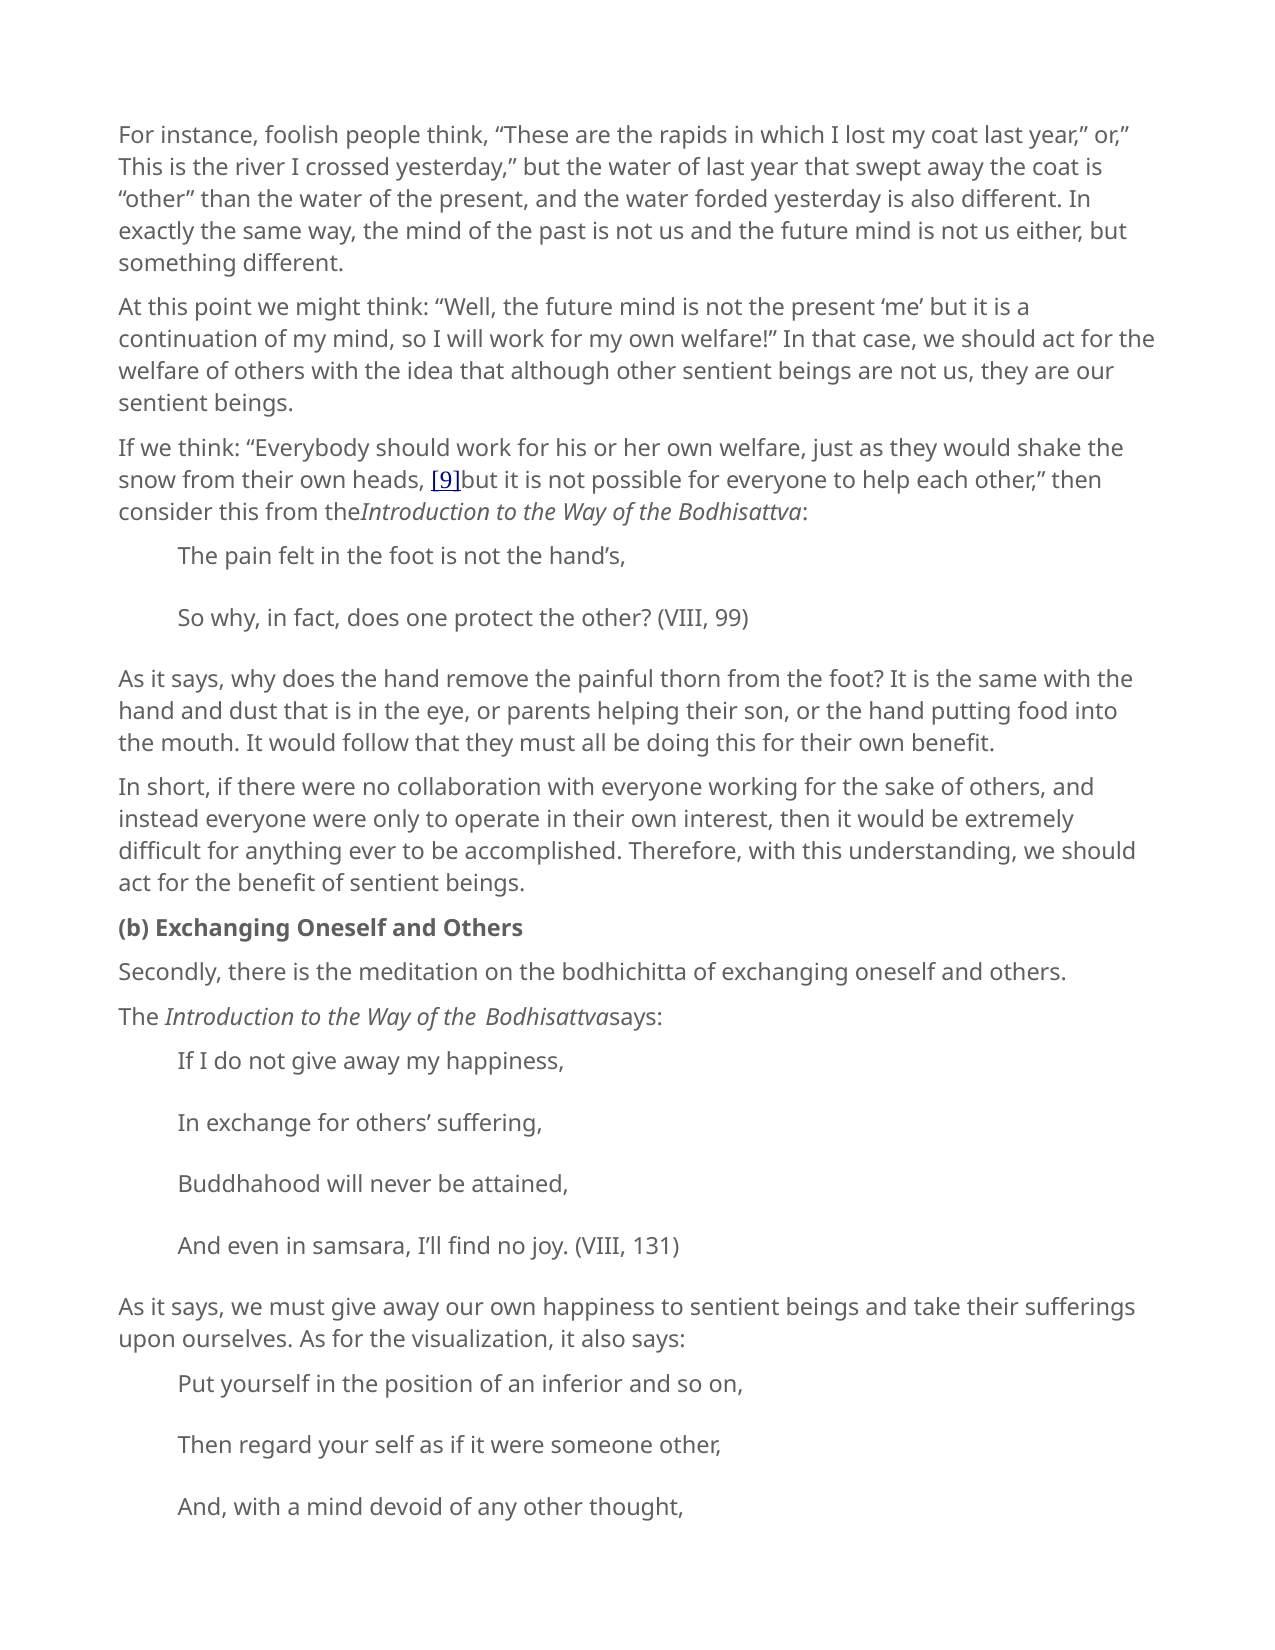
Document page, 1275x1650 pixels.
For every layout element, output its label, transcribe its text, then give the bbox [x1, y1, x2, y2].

text And, with a mind devoid of any other thought, [177, 1490, 1098, 1522]
text Secondly, there is the meditation on the bodhichitta of exchanging oneself and others. [118, 956, 1157, 988]
text Buddhahood will never be attained, [177, 1167, 1098, 1199]
text As it says, why does the hand remove the painful thorn from the foot? It is the same with the hand and dust that is in the eye, or parents helping their son, or the hand putting food into the mouth. It would follow that they must all be doing this for their own benefit. [118, 662, 1157, 758]
text In exchange for others’ suffering, [177, 1106, 1098, 1138]
text So why, in fact, does one protect the other? (VIII, 99) [177, 601, 1098, 633]
text And even in samsara, I’ll find no joy. (VIII, 131) [177, 1229, 1098, 1261]
text If we think: “Everybody should work for his or her own welfare, just as they would shake the snow from their own heads, [9]but it is not possible for everyone to help each other,” then consider this from theIntroduction to the Way of the Bodhisattva: [118, 431, 1157, 527]
text As it says, we must give away our own happiness to sentient beings and take their sufferings upon ourselves. As for the visualization, it also says: [118, 1290, 1157, 1354]
text If I do not give away my happiness, [177, 1044, 1098, 1077]
text The Introduction to the Way of the Bodhisattvasays: [118, 1000, 1157, 1032]
text Put yourself in the position of an inferior and so on, [177, 1367, 1098, 1399]
text The pain felt in the foot is not the hand’s, [177, 539, 1098, 571]
text At this point we might think: “Well, the future mind is not the present ‘me’ but it is a continuation of my mind, so I will work for my own welfare!” In that case, we should act for the welfare of others with the idea that although other sentient beings are not us, they are our sentient beings. [118, 291, 1157, 418]
text For instance, foolish people think, “These are the rapids in which I lost my coat last year,” or,” This is the river I crossed yesterday,” but the water of last year that swept away the coat is “other” than the water of the present, and the water forded yesterday is also different. In exactly the same way, the mind of the past is not us and the future mind is not us either, but something different. [118, 118, 1157, 278]
text In short, if there were no collaboration with everyone working for the sake of others, and instead everyone were only to operate in their own interest, then it would be extremely difficult for anything ever to be accomplished. Therefore, with this understanding, we should act for the benefit of sentient beings. [118, 771, 1157, 899]
text (b) Exchanging Oneself and Others [118, 911, 1157, 943]
text Then regard your self as if it were someone other, [177, 1428, 1098, 1460]
